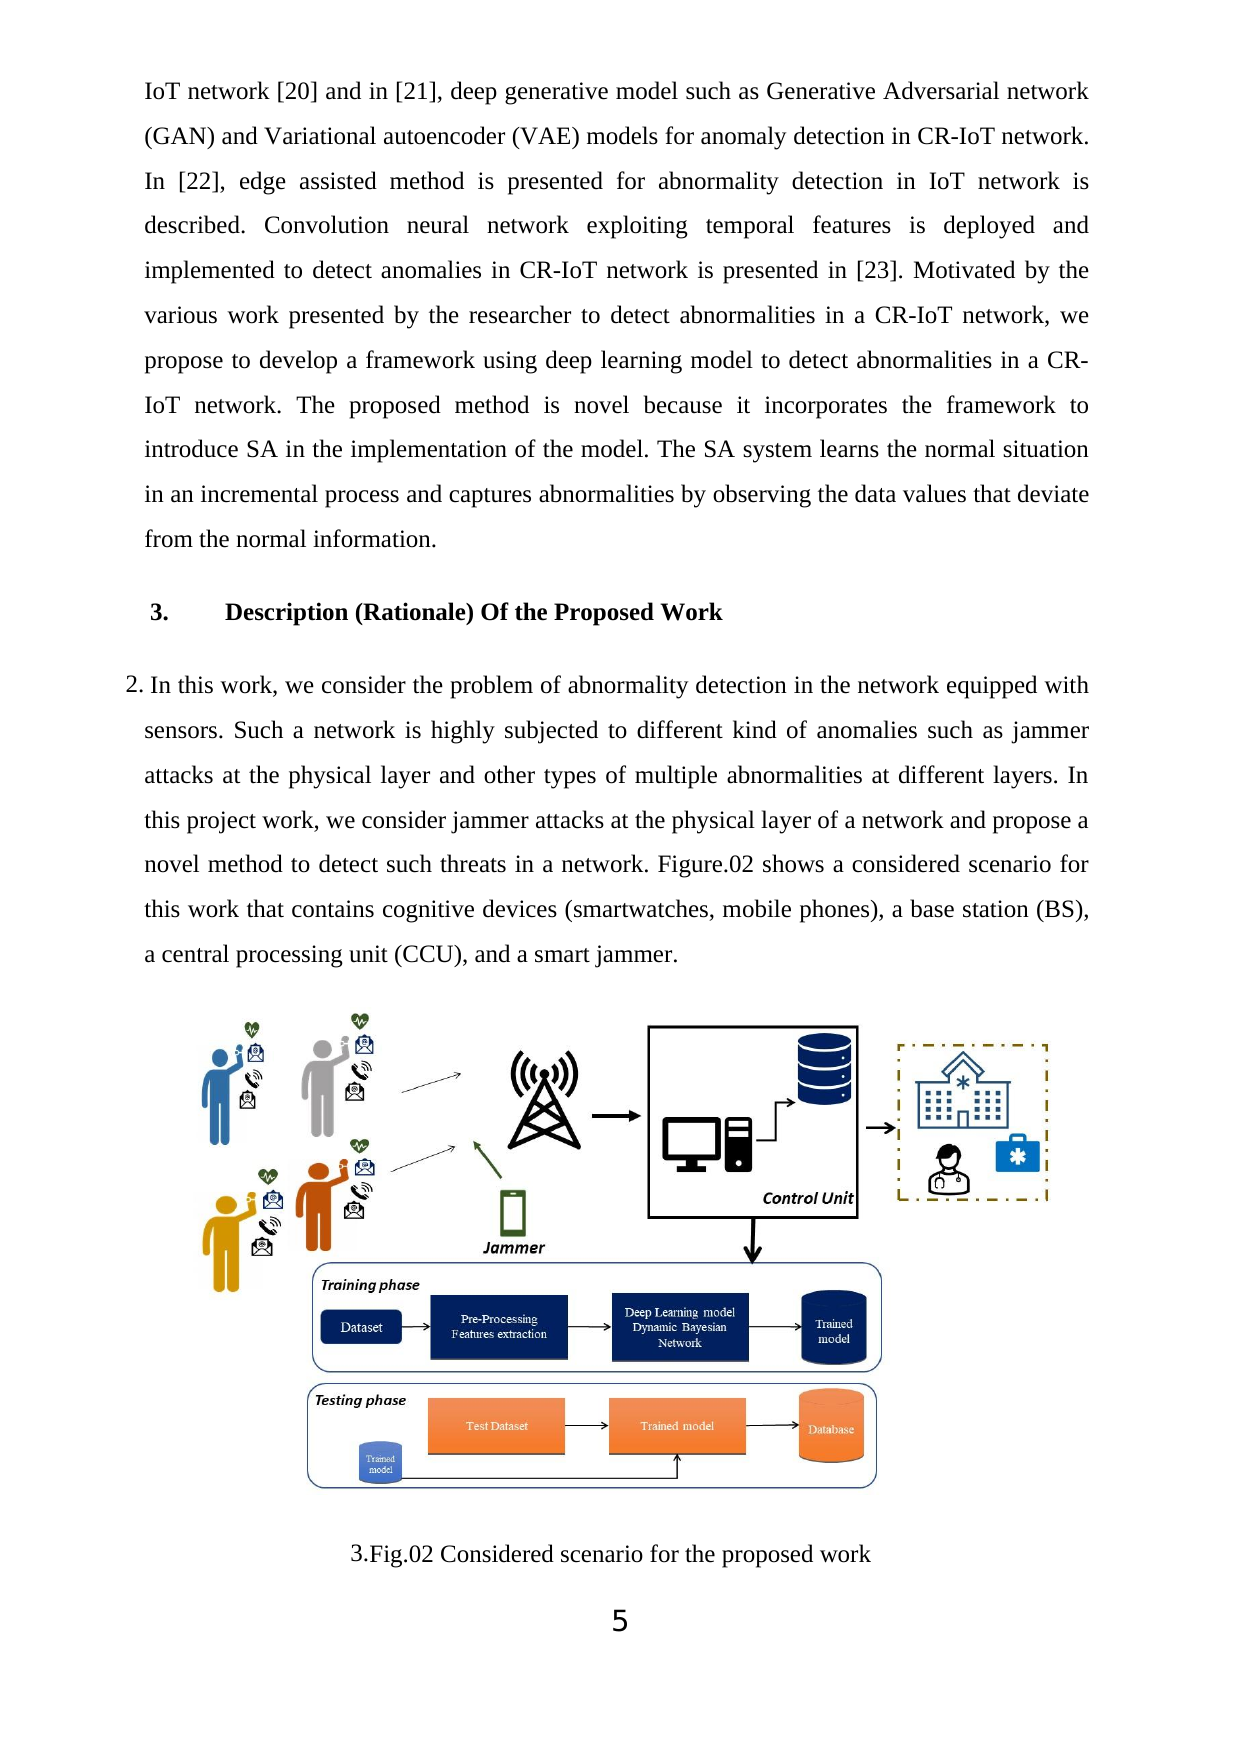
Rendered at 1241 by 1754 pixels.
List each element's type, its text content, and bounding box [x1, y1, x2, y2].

list Description (Rationale) Of the Proposed Work [150, 597, 1031, 626]
subtitle In this work, we consider the problem of abnormality detection in the network equipped with sensors. Such a network is highly subjected to different kind of anomalies such as jammer attacks at the physical layer and other types of multiple abnormalities at different layers. In this project work, we consider jammer attacks at the physical layer of a network and propose a novel method to detect such threats in a network. Figure.02 shows a considered scenario for this work that contains cognitive devices (smartwatches, mobile phones), a base station (BS), a central processing unit (CCU), and a smart jammer. [144, 669, 1090, 968]
subtitle Fig.02 Considered scenario for the proposed work [150, 1538, 1090, 1568]
list IoT network [20] and in [21], deep generative model such as Generative Adversarial network (GAN) and Variational autoencoder (VAE) models for anomaly detection in CR-IoT network. In [22], edge assisted method is presented for abnormality detection in IoT network is described. Convolution neural network exploiting temporal features is deployed and implemented to detect anomalies in CR-IoT network is presented in [23]. Motivated by the various work presented by the researcher to detect abnormalities in a CR-IoT network, we propose to develop a framework using deep learning model to detect abnormalities in a CR-IoT network. The proposed method is novel because it incorporates the framework to introduce SA in the implementation of the model. The SA system learns the normal situation in an incremental process and captures abnormalities by observing the data values that deviate from the normal information. [144, 75, 1090, 553]
